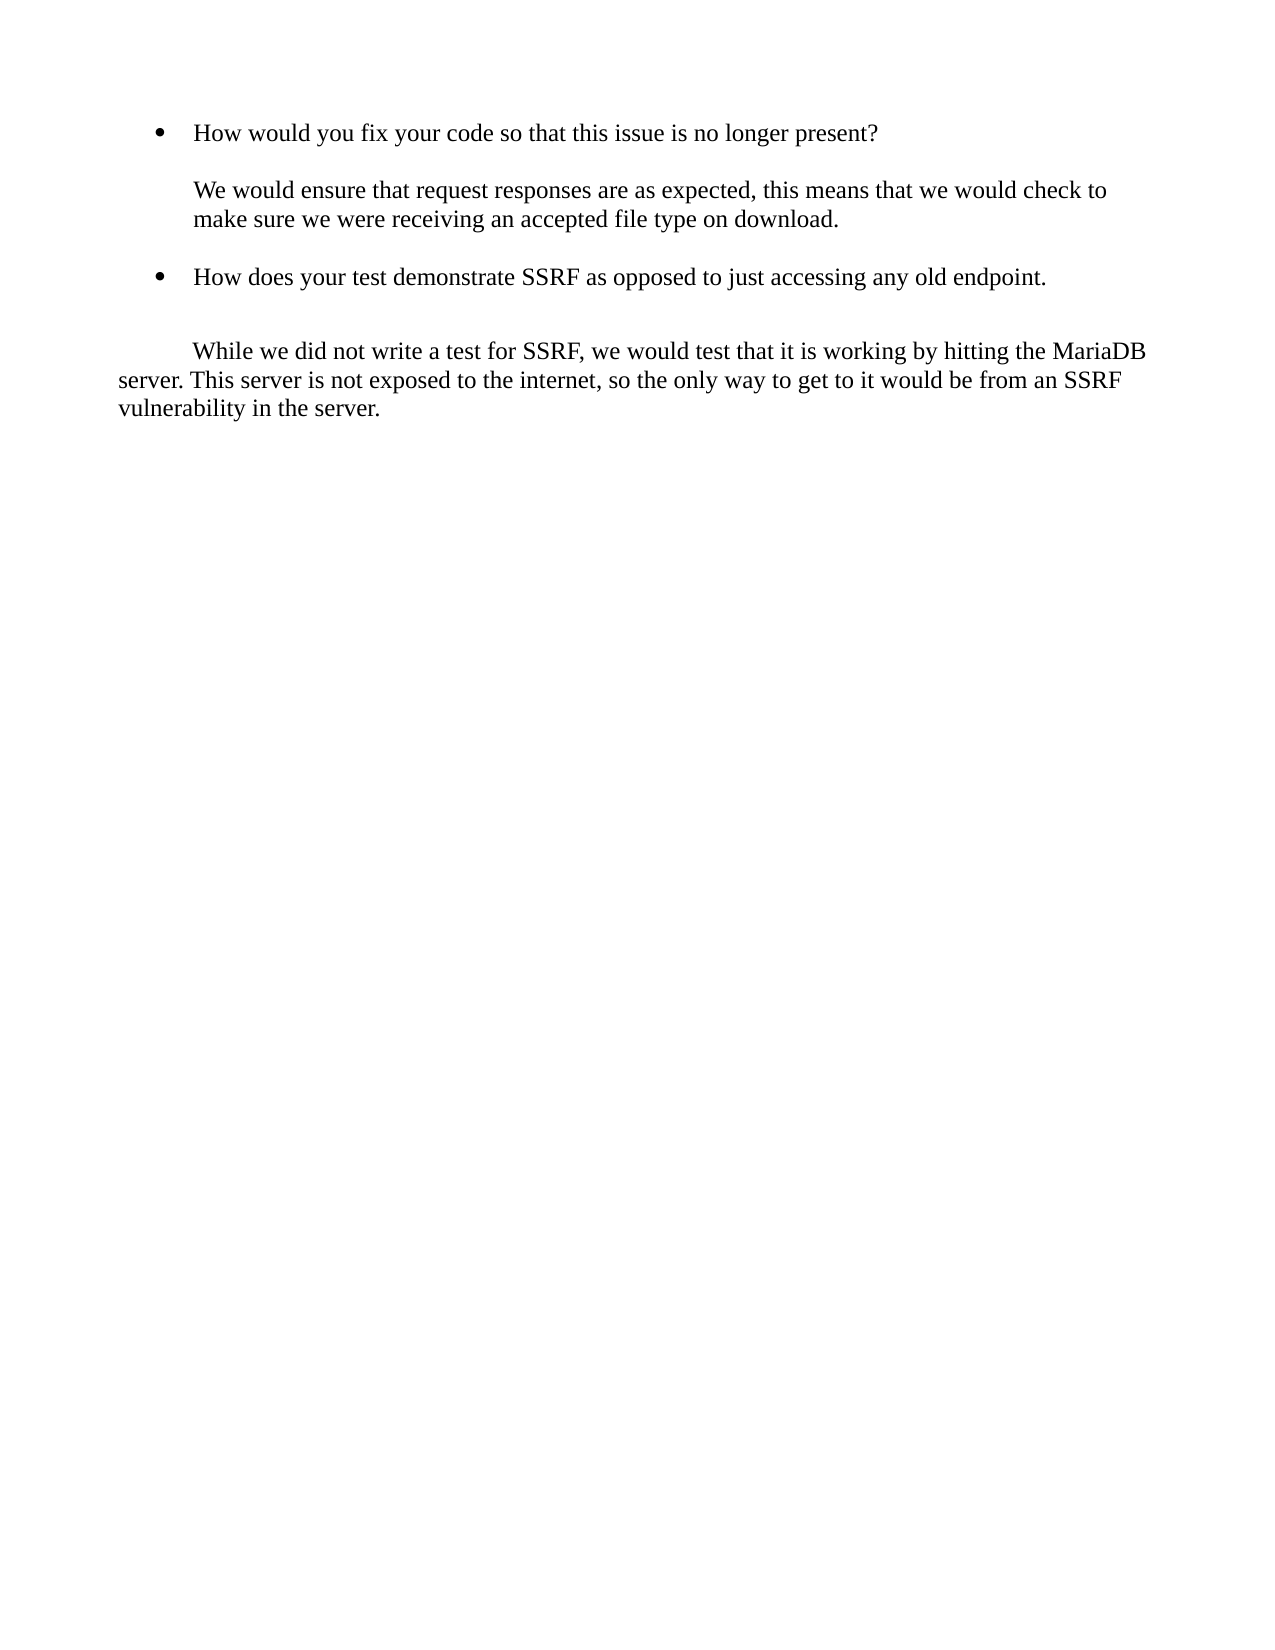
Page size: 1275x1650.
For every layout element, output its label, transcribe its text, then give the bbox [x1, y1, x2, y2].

text While we did not write a test for SSRF, we would test that it is working by hitting the MariaDB server. This server is not exposed to the internet, so the only way to get to it would be from an SSRF vulnerability in the server. [118, 336, 1157, 422]
list We would ensure that request responses are as expected, this means that we would check to make sure we were receiving an accepted file type on download. [193, 176, 1157, 233]
list How would you fix your code so that this issue is no longer present? [156, 118, 1157, 147]
list How does your test demonstrate SSRF as opposed to just accessing any old endpoint. [156, 262, 1157, 291]
